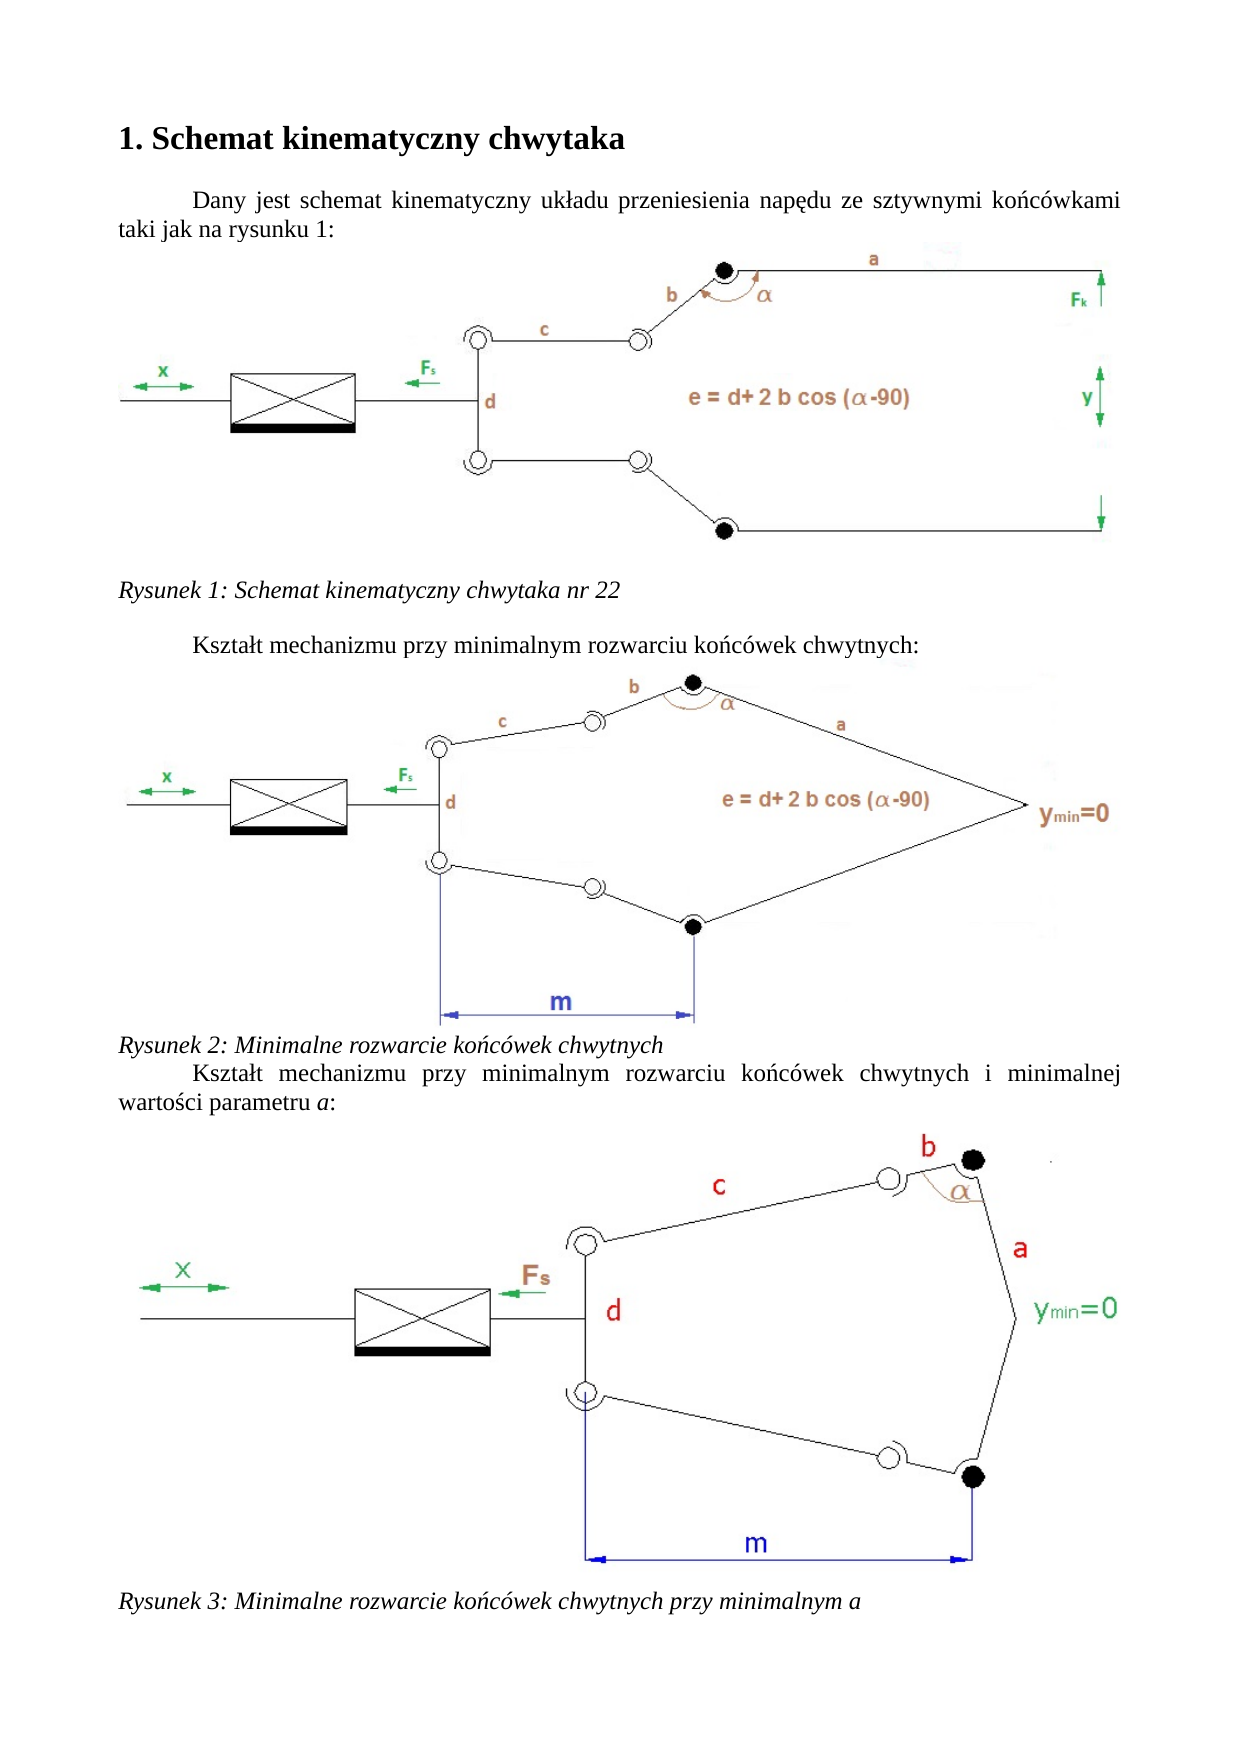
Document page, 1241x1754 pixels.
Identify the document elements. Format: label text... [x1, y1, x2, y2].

picture [118, 242, 1123, 575]
text Dany jest schemat kinematyczny układu przeniesienia napędu ze sztywnymi końcówkami taki jak na rysunku 1: [118, 185, 1122, 242]
picture [118, 658, 1123, 1030]
text Rysunek 3: Minimalne rozwarcie końcówek chwytnych przy minimalnym a [118, 1587, 1122, 1615]
picture [118, 1116, 1123, 1587]
text Rysunek 2: Minimalne rozwarcie końcówek chwytnych [118, 1030, 1122, 1058]
text Rysunek 1: Schemat kinematyczny chwytaka nr 22 [118, 575, 1122, 604]
text Kształt mechanizmu przy minimalnym rozwarciu końcówek chwytnych: [118, 630, 1122, 658]
text Kształt mechanizmu przy minimalnym rozwarciu końcówek chwytnych i minimalnej wartości parametru a: [118, 1058, 1122, 1116]
text 1. Schemat kinematyczny chwytaka [118, 118, 1122, 156]
